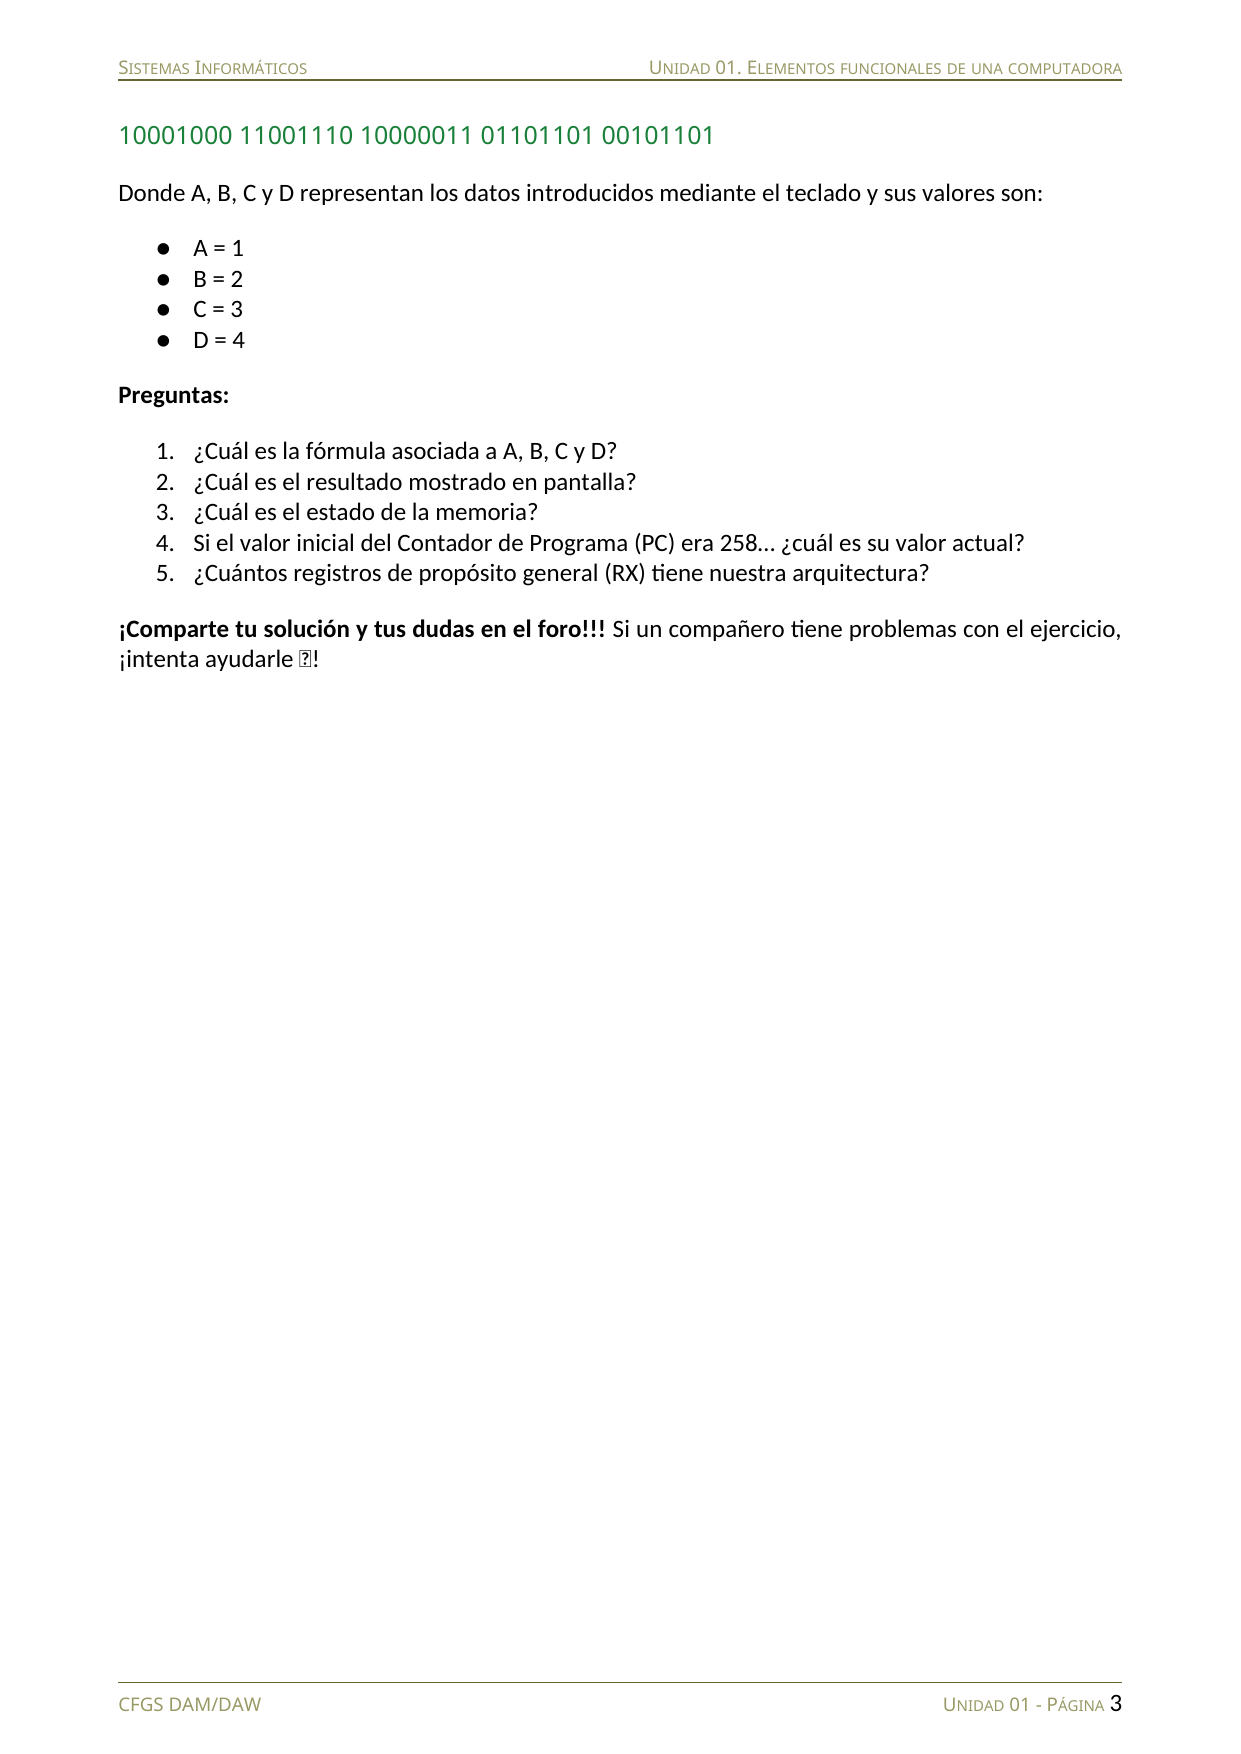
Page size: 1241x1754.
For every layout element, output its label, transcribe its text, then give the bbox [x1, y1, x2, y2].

list ¿Cuál es la fórmula asociada a A, B, C y D? [156, 435, 1122, 466]
list A = 1 [156, 233, 1122, 263]
text Preguntas: [118, 380, 1122, 410]
list ¿Cuál es el estado de la memoria? [156, 496, 1122, 527]
text Donde A, B, C y D representan los datos introducidos mediante el teclado y sus valores son: [118, 177, 1122, 208]
list C = 3 [156, 294, 1122, 324]
text ¡Comparte tu solución y tus dudas en el foro!!! Si un compañero tiene problemas con el ejercicio, ¡intenta ayudarle 🙂! [118, 613, 1122, 674]
list ¿Cuál es el resultado mostrado en pantalla? [156, 466, 1122, 496]
list D = 4 [156, 324, 1122, 355]
list ¿Cuántos registros de propósito general (RX) tiene nuestra arquitectura? [156, 557, 1122, 588]
list B = 2 [156, 263, 1122, 294]
list Si el valor inicial del Contador de Programa (PC) era 258… ¿cuál es su valor actual? [156, 527, 1122, 557]
text 10001000 11001110 10000011 01101101 00101101 [118, 118, 1122, 152]
